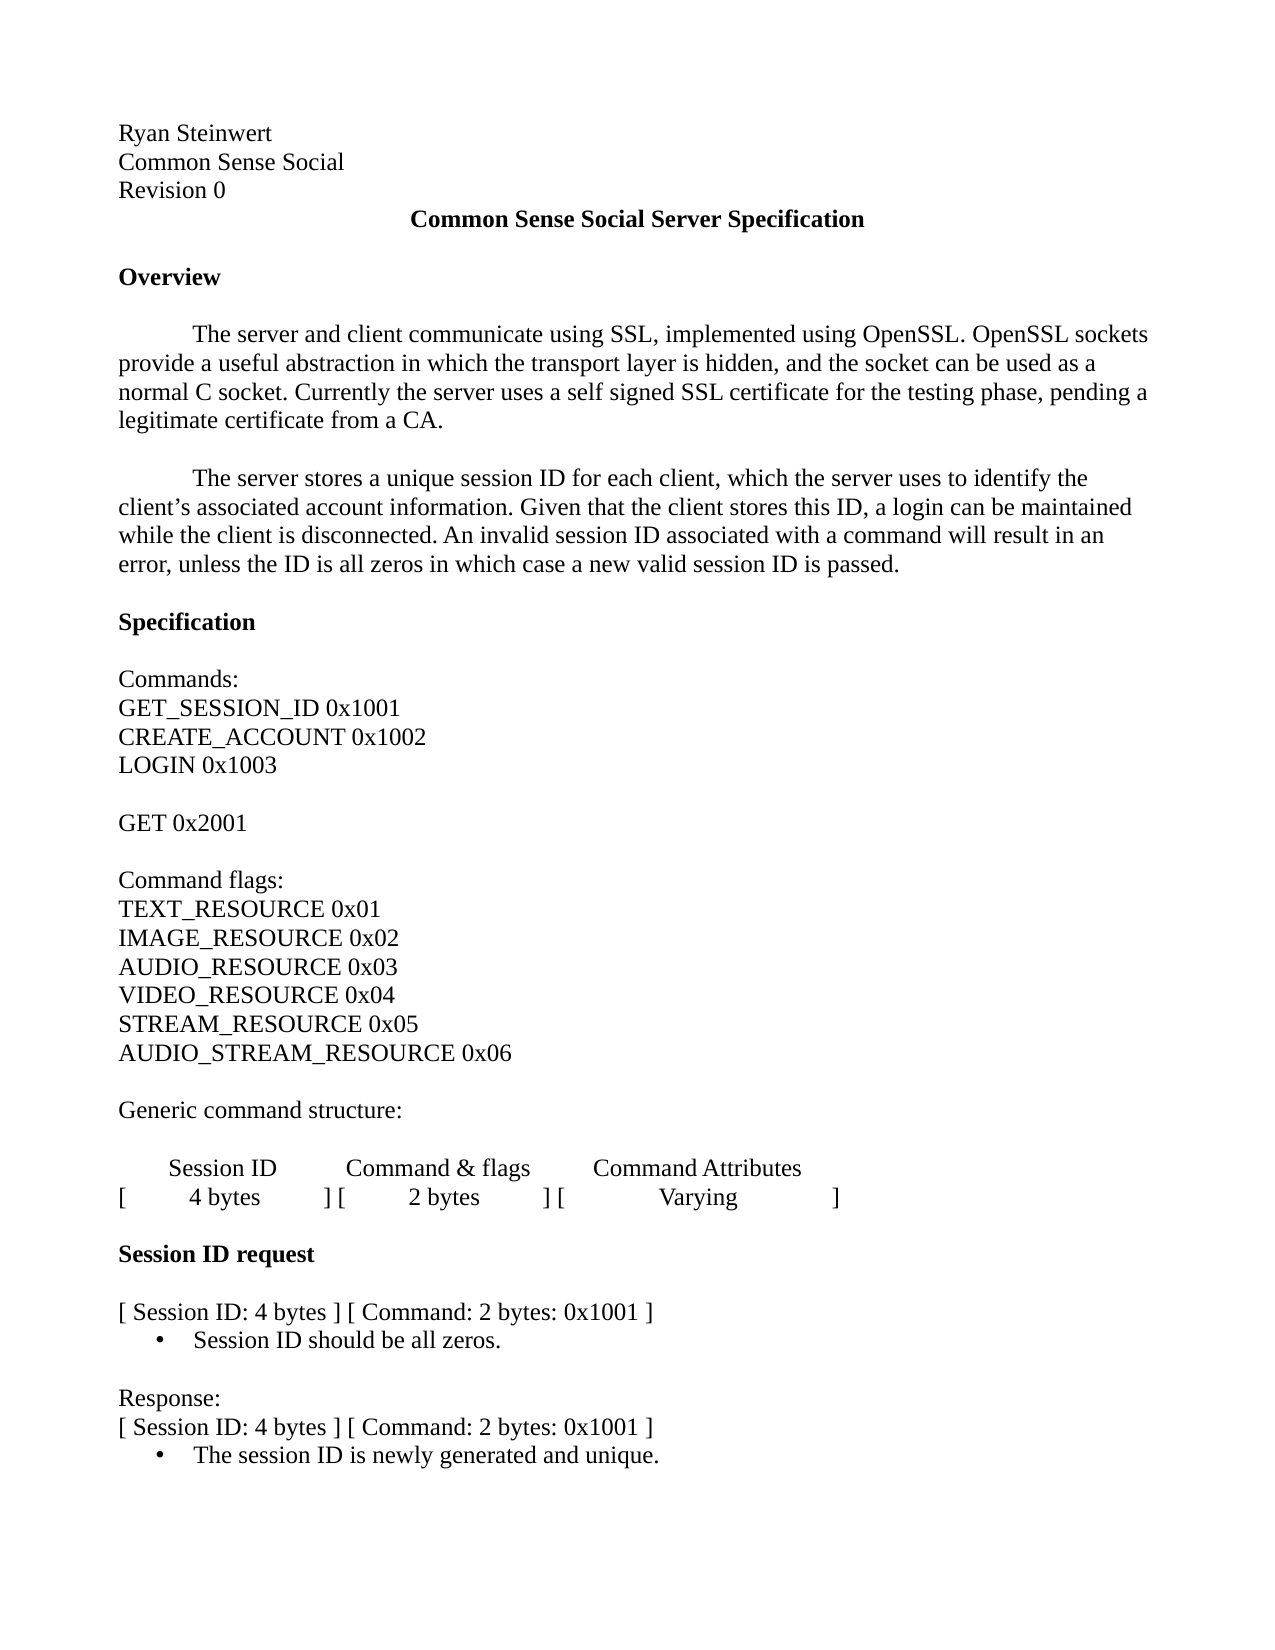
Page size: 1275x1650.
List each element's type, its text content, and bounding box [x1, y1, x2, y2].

text CREATE_ACCOUNT 0x1002 [118, 722, 1157, 751]
text GET_SESSION_ID 0x1001 [118, 693, 1157, 722]
text Common Sense Social Server Specification [118, 204, 1157, 233]
text VIDEO_RESOURCE 0x04 [118, 981, 1157, 1009]
text Session ID request [118, 1239, 1157, 1268]
text GET 0x2001 [118, 808, 1157, 837]
text Response: [118, 1383, 1157, 1412]
text LOGIN 0x1003 [118, 751, 1157, 779]
text The server stores a unique session ID for each client, which the server uses to identify the client’s associated account information. Given that the client stores this ID, a login can be maintained while the client is disconnected. An invalid session ID associated with a command will result in an error, unless the ID is all zeros in which case a new valid session ID is passed. [118, 463, 1157, 578]
text Commands: [118, 664, 1157, 693]
text [ 4 bytes ] [ 2 bytes ] [ Varying ] [118, 1182, 1157, 1211]
list The session ID is newly generated and unique. [156, 1441, 1157, 1469]
text Common Sense Social [118, 147, 1157, 176]
text Specification [118, 607, 1157, 636]
text Ryan Steinwert [118, 118, 1157, 147]
text Overview [118, 262, 1157, 291]
text The server and client communicate using SSL, implemented using OpenSSL. OpenSSL sockets provide a useful abstraction in which the transport layer is hidden, and the socket can be used as a normal C socket. Currently the server uses a self signed SSL certificate for the testing phase, pending a legitimate certificate from a CA. [118, 319, 1157, 434]
text AUDIO_STREAM_RESOURCE 0x06 [118, 1038, 1157, 1067]
text Session ID Command & flags Command Attributes [118, 1153, 1157, 1182]
text TEXT_RESOURCE 0x01 [118, 894, 1157, 923]
list Session ID should be all zeros. [156, 1326, 1157, 1354]
text Command flags: [118, 866, 1157, 894]
text [ Session ID: 4 bytes ] [ Command: 2 bytes: 0x1001 ] [118, 1297, 1157, 1326]
text Revision 0 [118, 176, 1157, 204]
text Generic command structure: [118, 1096, 1157, 1124]
text AUDIO_RESOURCE 0x03 [118, 952, 1157, 981]
text [ Session ID: 4 bytes ] [ Command: 2 bytes: 0x1001 ] [118, 1412, 1157, 1441]
text STREAM_RESOURCE 0x05 [118, 1009, 1157, 1038]
text IMAGE_RESOURCE 0x02 [118, 923, 1157, 952]
